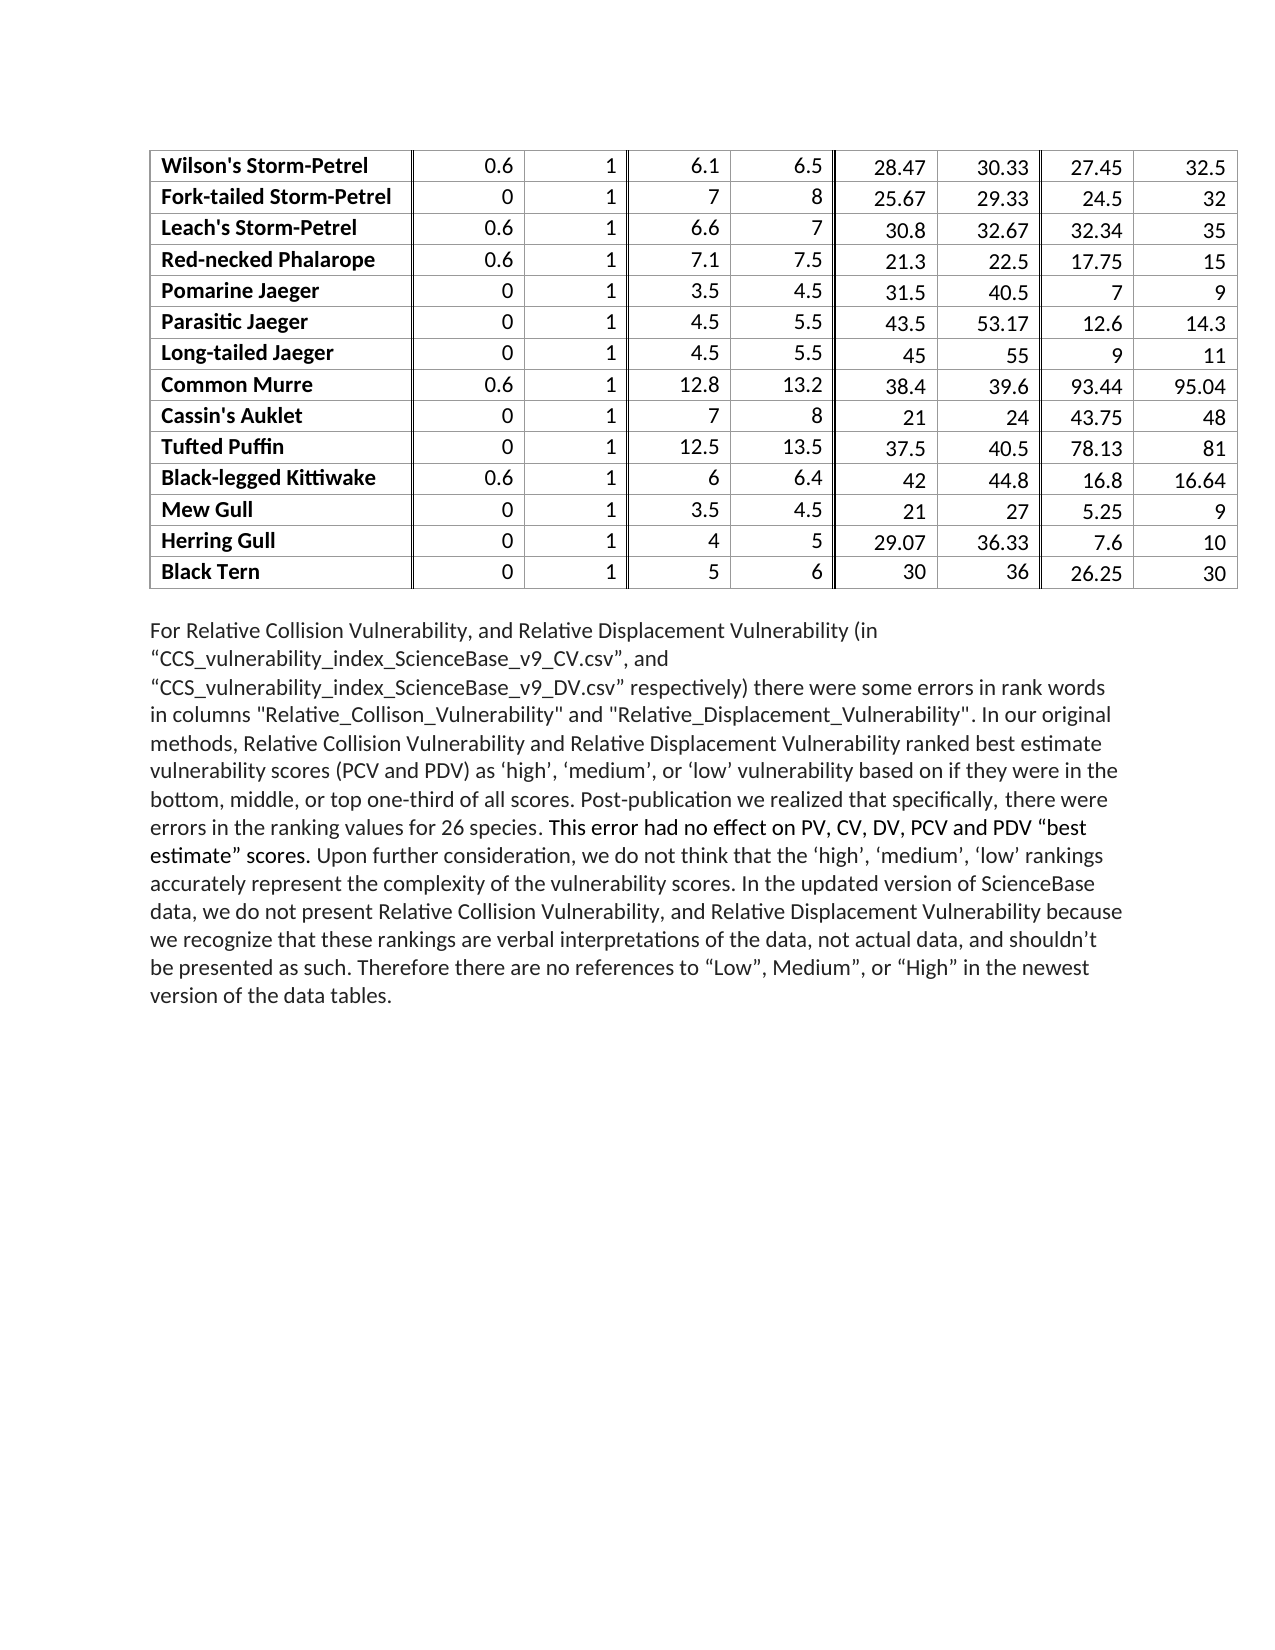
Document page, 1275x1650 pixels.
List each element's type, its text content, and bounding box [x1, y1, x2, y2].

table_cell 42 [836, 464, 937, 494]
table_cell 1 [525, 339, 626, 369]
text For Relative Collision Vulnerability, and Relative Displacement Vulnerability (in “CCS_vulnerability_index_ScienceBase_v9_CV.csv”, and “CCS_vulnerability_index_ScienceBase_v9_DV.csv” respectively) there were some errors in rank words in columns "Relative_Collison_Vulnerability" and "Relative_Displacement_Vulnerability". In our original methods, Relative Collision Vulnerability and Relative Displacement Vulnerability ranked best estimate vulnerability scores (PCV and PDV) as ‘high’, ‘medium’, or ‘low’ vulnerability based on if they were in the bottom, middle, or top one-third of all scores. Post-publication we realized that specifically, there were errors in the ranking values for 26 species. This error had no effect on PV, CV, DV, PCV and PDV “best estimate” scores. Upon further consideration, we do not think that the ‘high’, ‘medium’, ‘low’ rankings accurately represent the complexity of the vulnerability scores. In the updated version of ScienceBase data, we do not present Relative Collision Vulnerability, and Relative Displacement Vulnerability because we recognize that these rankings are verbal interpretations of the data, not actual data, and shouldn’t be presented as such. Therefore there are no references to “Low”, Medium”, or “High” in the newest version of the data tables. [150, 617, 1125, 1009]
table_cell 27 [938, 495, 1039, 525]
table_cell 37.5 [836, 432, 937, 462]
table_cell 21 [836, 401, 937, 431]
table_cell Black Tern [151, 557, 411, 587]
table_cell 1 [525, 214, 626, 244]
table_cell 32.67 [938, 214, 1039, 244]
table_cell 0 [414, 276, 524, 306]
table_cell 16.8 [1042, 464, 1133, 494]
table_cell 7.1 [629, 245, 730, 275]
table_cell 8 [731, 182, 832, 212]
table_cell 1 [525, 276, 626, 306]
table_cell 27.45 [1042, 151, 1133, 181]
table_cell Mew Gull [151, 495, 411, 525]
table_cell 3.5 [629, 276, 730, 306]
table_cell 0 [414, 495, 524, 525]
table_cell 26.25 [1042, 557, 1133, 587]
table_cell Common Murre [151, 370, 411, 400]
table_cell 78.13 [1042, 432, 1133, 462]
table_cell Tufted Puffin [151, 432, 411, 462]
table_cell 6.4 [731, 464, 832, 494]
table_cell 30 [836, 557, 937, 587]
table_cell 25.67 [836, 182, 937, 212]
table_cell 15 [1134, 245, 1237, 275]
table_cell 31.5 [836, 276, 937, 306]
table_cell 13.5 [731, 432, 832, 462]
table_cell Cassin's Auklet [151, 401, 411, 431]
table_cell 13.2 [731, 370, 832, 400]
table_cell 35 [1134, 214, 1237, 244]
table_cell 9 [1042, 339, 1133, 369]
table_cell 5.5 [731, 307, 832, 337]
table_cell 1 [525, 495, 626, 525]
table_cell 48 [1134, 401, 1237, 431]
table_cell 17.75 [1042, 245, 1133, 275]
table_cell 29.07 [836, 526, 937, 556]
table_cell 30.33 [938, 151, 1039, 181]
table_cell 1 [525, 370, 626, 400]
table_cell 39.6 [938, 370, 1039, 400]
table_cell 40.5 [938, 276, 1039, 306]
table_cell 10 [1134, 526, 1237, 556]
table_cell 36 [938, 557, 1039, 587]
table_cell 16.64 [1134, 464, 1237, 494]
table_cell Pomarine Jaeger [151, 276, 411, 306]
table_cell 0 [414, 557, 524, 587]
table_cell 0 [414, 339, 524, 369]
table_cell Red-necked Phalarope [151, 245, 411, 275]
table_cell 30 [1134, 557, 1237, 587]
table_cell 4.5 [731, 276, 832, 306]
table_cell Parasitic Jaeger [151, 307, 411, 337]
table_cell 4 [629, 526, 730, 556]
table_cell 9 [1134, 495, 1237, 525]
table_cell Herring Gull [151, 526, 411, 556]
table_cell Fork-tailed Storm-Petrel [151, 182, 411, 212]
table_cell 0.6 [414, 464, 524, 494]
table_cell 7.6 [1042, 526, 1133, 556]
table_cell 5.25 [1042, 495, 1133, 525]
table_cell 7.5 [731, 245, 832, 275]
table_cell 95.04 [1134, 370, 1237, 400]
table_cell 6.6 [629, 214, 730, 244]
table_cell 0 [414, 526, 524, 556]
table_cell 6 [629, 464, 730, 494]
table_cell 7 [629, 182, 730, 212]
table_cell 44.8 [938, 464, 1039, 494]
table_cell 24.5 [1042, 182, 1133, 212]
table_cell 0 [414, 432, 524, 462]
table_cell 1 [525, 307, 626, 337]
table_cell 1 [525, 526, 626, 556]
table_cell 12.5 [629, 432, 730, 462]
table_cell Long-tailed Jaeger [151, 339, 411, 369]
table_cell 21.3 [836, 245, 937, 275]
table_cell 4.5 [629, 307, 730, 337]
table_cell 30.8 [836, 214, 937, 244]
table_cell 1 [525, 182, 626, 212]
table_cell 5.5 [731, 339, 832, 369]
table_cell 0.6 [414, 370, 524, 400]
table_cell 1 [525, 557, 626, 587]
table_cell 45 [836, 339, 937, 369]
table_cell 6.5 [731, 151, 832, 181]
table_cell 12.6 [1042, 307, 1133, 337]
table_cell 28.47 [836, 151, 937, 181]
table_cell 7 [1042, 276, 1133, 306]
table_cell 21 [836, 495, 937, 525]
table_cell 5 [731, 526, 832, 556]
table_cell 1 [525, 464, 626, 494]
table_cell Leach's Storm-Petrel [151, 214, 411, 244]
table_cell 5 [629, 557, 730, 587]
table_cell 32.34 [1042, 214, 1133, 244]
table_cell 1 [525, 401, 626, 431]
table_cell 6 [731, 557, 832, 587]
table_cell 3.5 [629, 495, 730, 525]
table_cell 4.5 [731, 495, 832, 525]
table_cell 7 [731, 214, 832, 244]
table_cell 7 [629, 401, 730, 431]
table_cell 32.5 [1134, 151, 1237, 181]
table_cell 0.6 [414, 151, 524, 181]
table_cell 0 [414, 182, 524, 212]
table_cell Black-legged Kittiwake [151, 464, 411, 494]
table_cell 8 [731, 401, 832, 431]
table_cell 24 [938, 401, 1039, 431]
table_cell 38.4 [836, 370, 937, 400]
table_cell 6.1 [629, 151, 730, 181]
table_cell 55 [938, 339, 1039, 369]
table_cell Wilson's Storm-Petrel [151, 151, 411, 181]
table_cell 1 [525, 245, 626, 275]
table_cell 0.6 [414, 245, 524, 275]
table_cell 9 [1134, 276, 1237, 306]
table_cell 12.8 [629, 370, 730, 400]
table_cell 32 [1134, 182, 1237, 212]
table_cell 36.33 [938, 526, 1039, 556]
table_cell 53.17 [938, 307, 1039, 337]
table_cell 43.5 [836, 307, 937, 337]
table_cell 1 [525, 432, 626, 462]
table_cell 0 [414, 401, 524, 431]
table_cell 0 [414, 307, 524, 337]
table_cell 81 [1134, 432, 1237, 462]
table_cell 93.44 [1042, 370, 1133, 400]
table_cell 1 [525, 151, 626, 181]
table_cell 29.33 [938, 182, 1039, 212]
table_cell 11 [1134, 339, 1237, 369]
table_cell 14.3 [1134, 307, 1237, 337]
table_cell 22.5 [938, 245, 1039, 275]
table_cell 43.75 [1042, 401, 1133, 431]
table_cell 40.5 [938, 432, 1039, 462]
table_cell 4.5 [629, 339, 730, 369]
table_cell 0.6 [414, 214, 524, 244]
